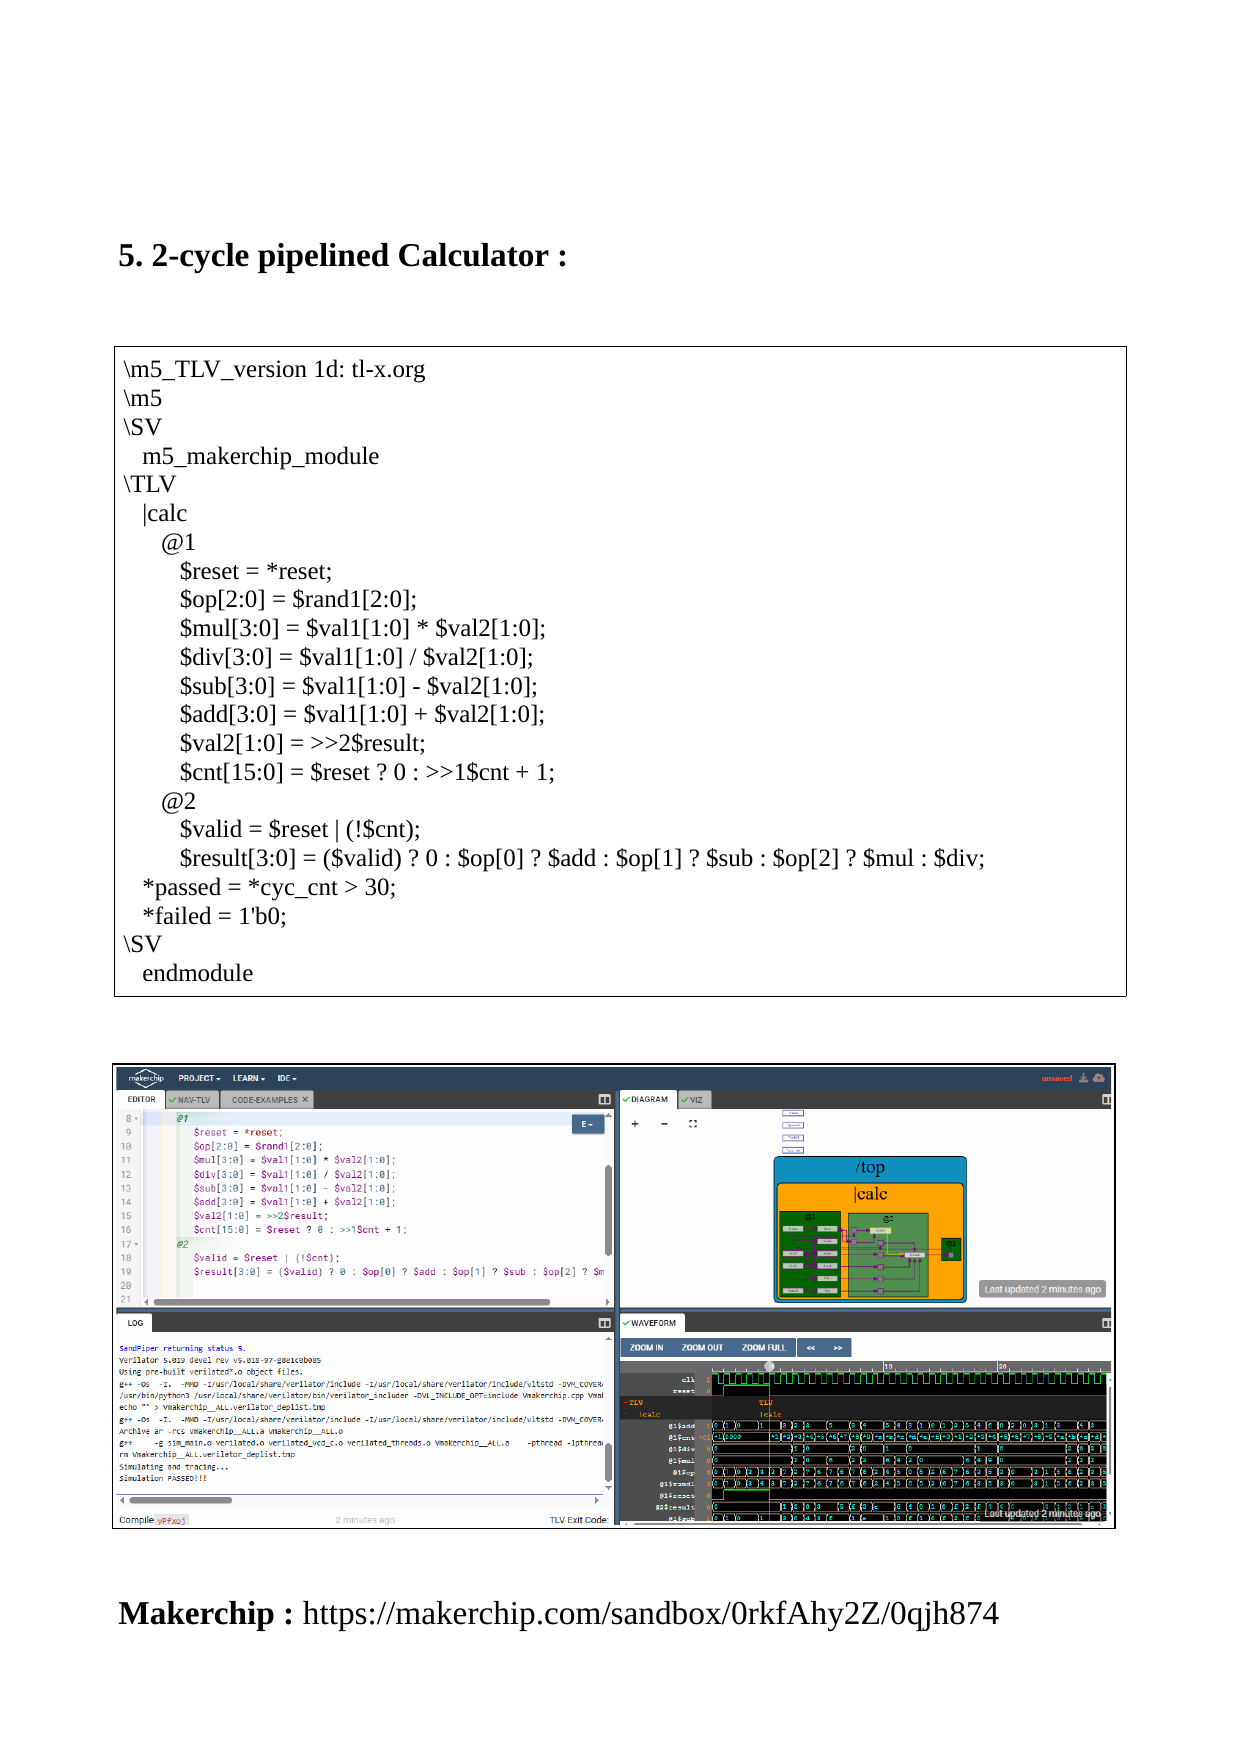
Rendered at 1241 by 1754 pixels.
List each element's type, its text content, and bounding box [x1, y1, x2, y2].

text Makerchip : https://makerchip.com/sandbox/0rkfAhy2Z/0qjh874 [118, 1594, 1122, 1632]
text 5. 2-cycle pipelined Calculator : [118, 235, 1122, 274]
text \m5_TLV_version 1d: tl-x.org \m5 \SV m5_makerchip_module \TLV |calc @1 $reset = *reset; $op[2:0] = $rand1[2:0]; $mul[3:0] = $val1[1:0] * $val2[1:0]; $div[3:0] = $val1[1:0] / $val2[1:0]; $sub[3:0] = $val1[1:0] - $val2[1:0]; $add[3:0] = $val1[1:0] + $val2[1:0]; $val2[1:0] = >>2$result; $cnt[15:0] = $reset ? 0 : >>1$cnt + 1; @2 $valid = $reset | (!$cnt); $result[3:0] = ($valid) ? 0 : $op[0] ? $add : $op[1] ? $sub : $op[2] ? $mul : $div; *passed = *cyc_cnt > 30; *failed = 1'b0; \SV endmodule [123, 354, 1117, 987]
picture [116, 1067, 1112, 1525]
